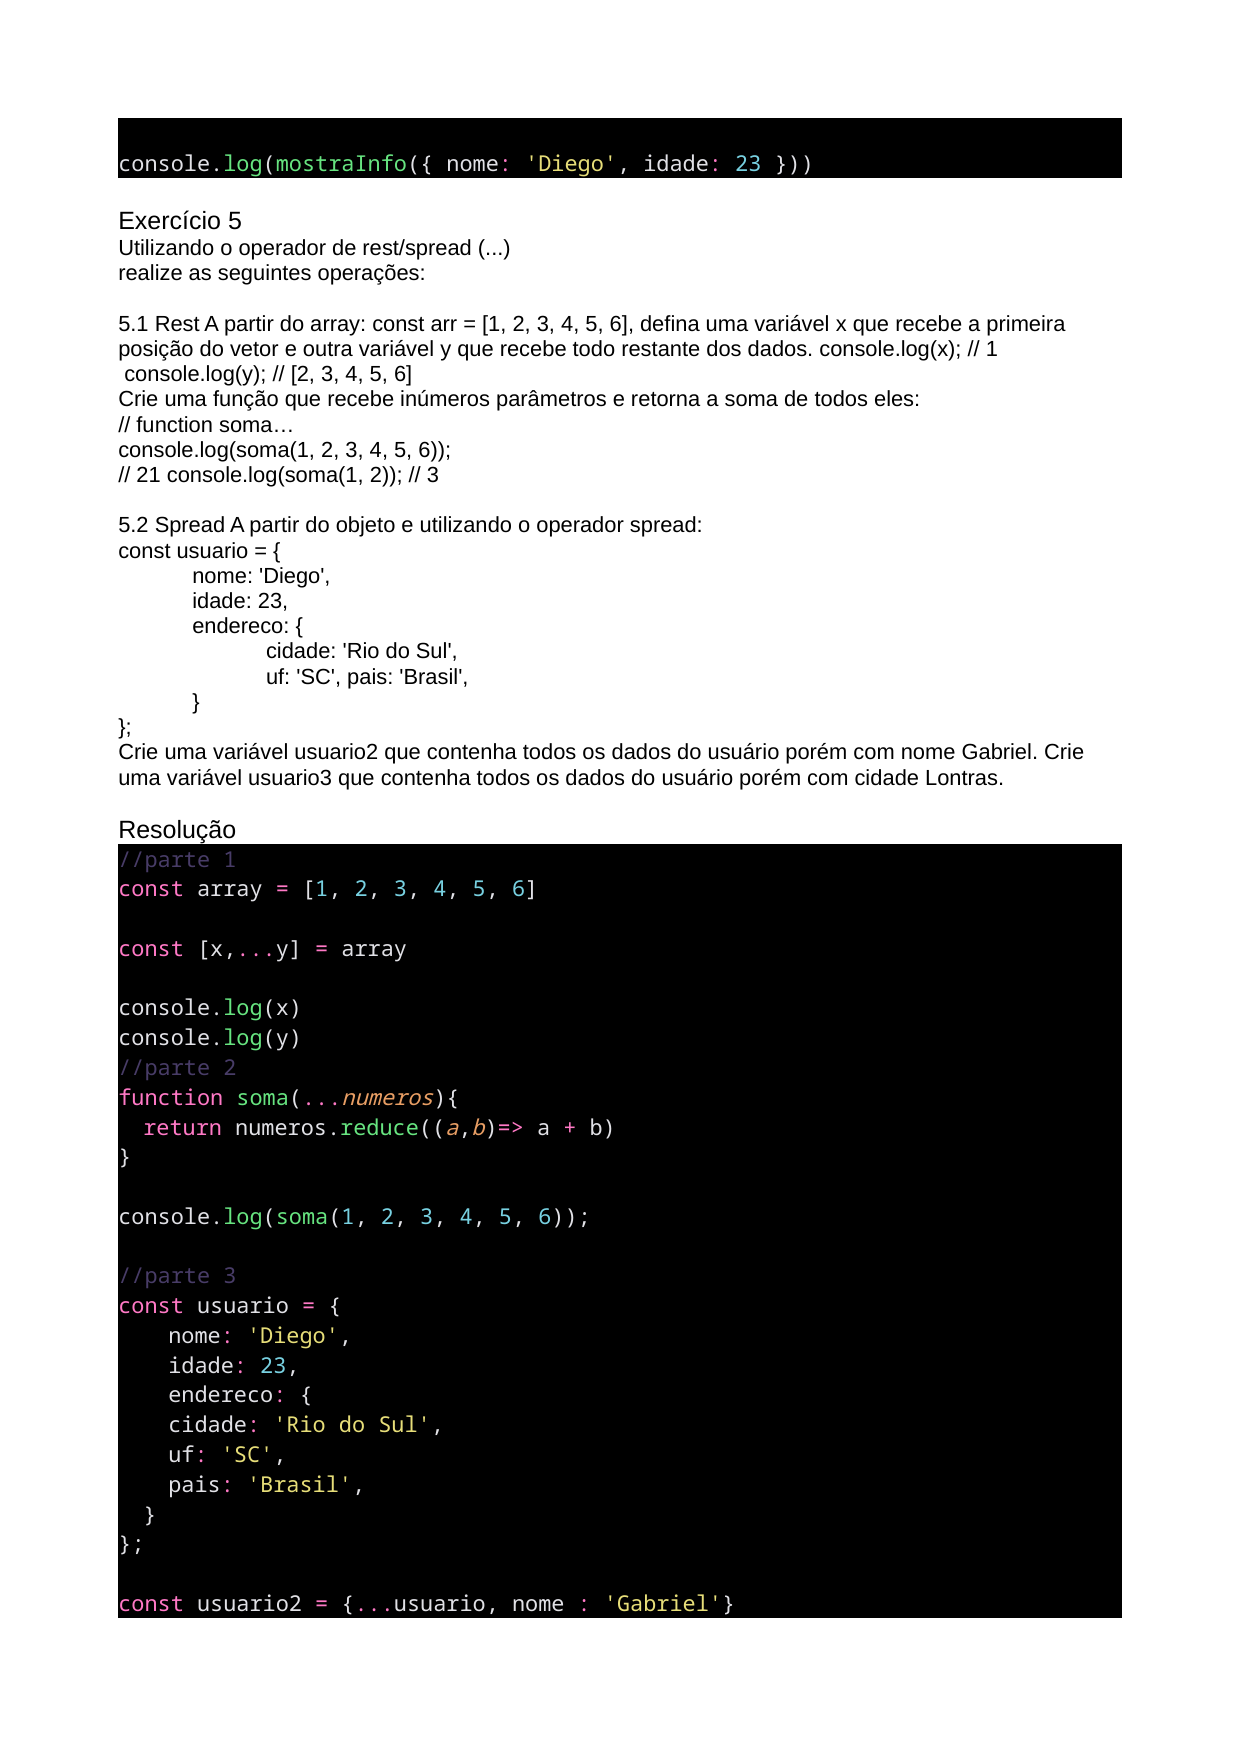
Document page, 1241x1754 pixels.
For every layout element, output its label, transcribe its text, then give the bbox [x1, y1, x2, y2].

text function soma(...numeros){ [118, 1082, 1122, 1112]
text idade: 23, [118, 1350, 1122, 1379]
text cidade: 'Rio do Sul', [118, 1409, 1122, 1439]
text //parte 1 [118, 844, 1122, 873]
text } [118, 1141, 1122, 1171]
text const usuario = { [118, 1290, 1122, 1320]
text cidade: 'Rio do Sul', [118, 638, 1122, 664]
text console.log(y) [118, 1022, 1122, 1052]
text console.log(soma(1, 2, 3, 4, 5, 6)); [118, 437, 1122, 462]
text 5.1 Rest A partir do array: const arr = [1, 2, 3, 4, 5, 6], defina uma variável x que recebe a primeira posição do vetor e outra variável y que recebe todo restante dos dados. console.log(x); // 1 [118, 311, 1122, 361]
text // function soma… [118, 412, 1122, 437]
text const usuario = { [118, 538, 1122, 563]
text uf: 'SC', pais: 'Brasil', [118, 664, 1122, 689]
text const [x,...y] = array [118, 933, 1122, 963]
text endereco: { [118, 1379, 1122, 1409]
text nome: 'Diego', [118, 563, 1122, 588]
text }; [118, 714, 1122, 739]
text endereco: { [118, 613, 1122, 638]
text pais: 'Brasil', [118, 1469, 1122, 1499]
text console.log(y); // [2, 3, 4, 5, 6] [118, 361, 1122, 386]
text console.log(soma(1, 2, 3, 4, 5, 6)); [118, 1201, 1122, 1231]
text 5.2 Spread A partir do objeto e utilizando o operador spread: [118, 512, 1122, 538]
text return numeros.reduce((a,b)=> a + b) [118, 1112, 1122, 1141]
text Crie uma função que recebe inúmeros parâmetros e retorna a soma de todos eles: [118, 386, 1122, 412]
text Utilizando o operador de rest/spread (...) [118, 235, 1122, 260]
text Crie uma variável usuario2 que contenha todos os dados do usuário porém com nome Gabriel. Crie uma variável usuario3 que contenha todos os dados do usuário porém com cidade Lontras. [118, 739, 1122, 790]
text uf: 'SC', [118, 1439, 1122, 1469]
text const usuario2 = {...usuario, nome : 'Gabriel'} [118, 1588, 1122, 1618]
text console.log(x) [118, 992, 1122, 1022]
text } [118, 1499, 1122, 1528]
text Resolução [118, 815, 1122, 844]
text const array = [1, 2, 3, 4, 5, 6] [118, 873, 1122, 903]
text nome: 'Diego', [118, 1320, 1122, 1350]
text //parte 2 [118, 1052, 1122, 1082]
text }; [118, 1528, 1122, 1558]
text Exercício 5 [118, 206, 1122, 235]
text // 21 console.log(soma(1, 2)); // 3 [118, 462, 1122, 487]
text idade: 23, [118, 588, 1122, 613]
text realize as seguintes operações: [118, 260, 1122, 286]
text } [118, 689, 1122, 714]
text //parte 3 [118, 1260, 1122, 1290]
text console.log(mostraInfo({ nome: 'Diego', idade: 23 })) [118, 148, 1122, 178]
